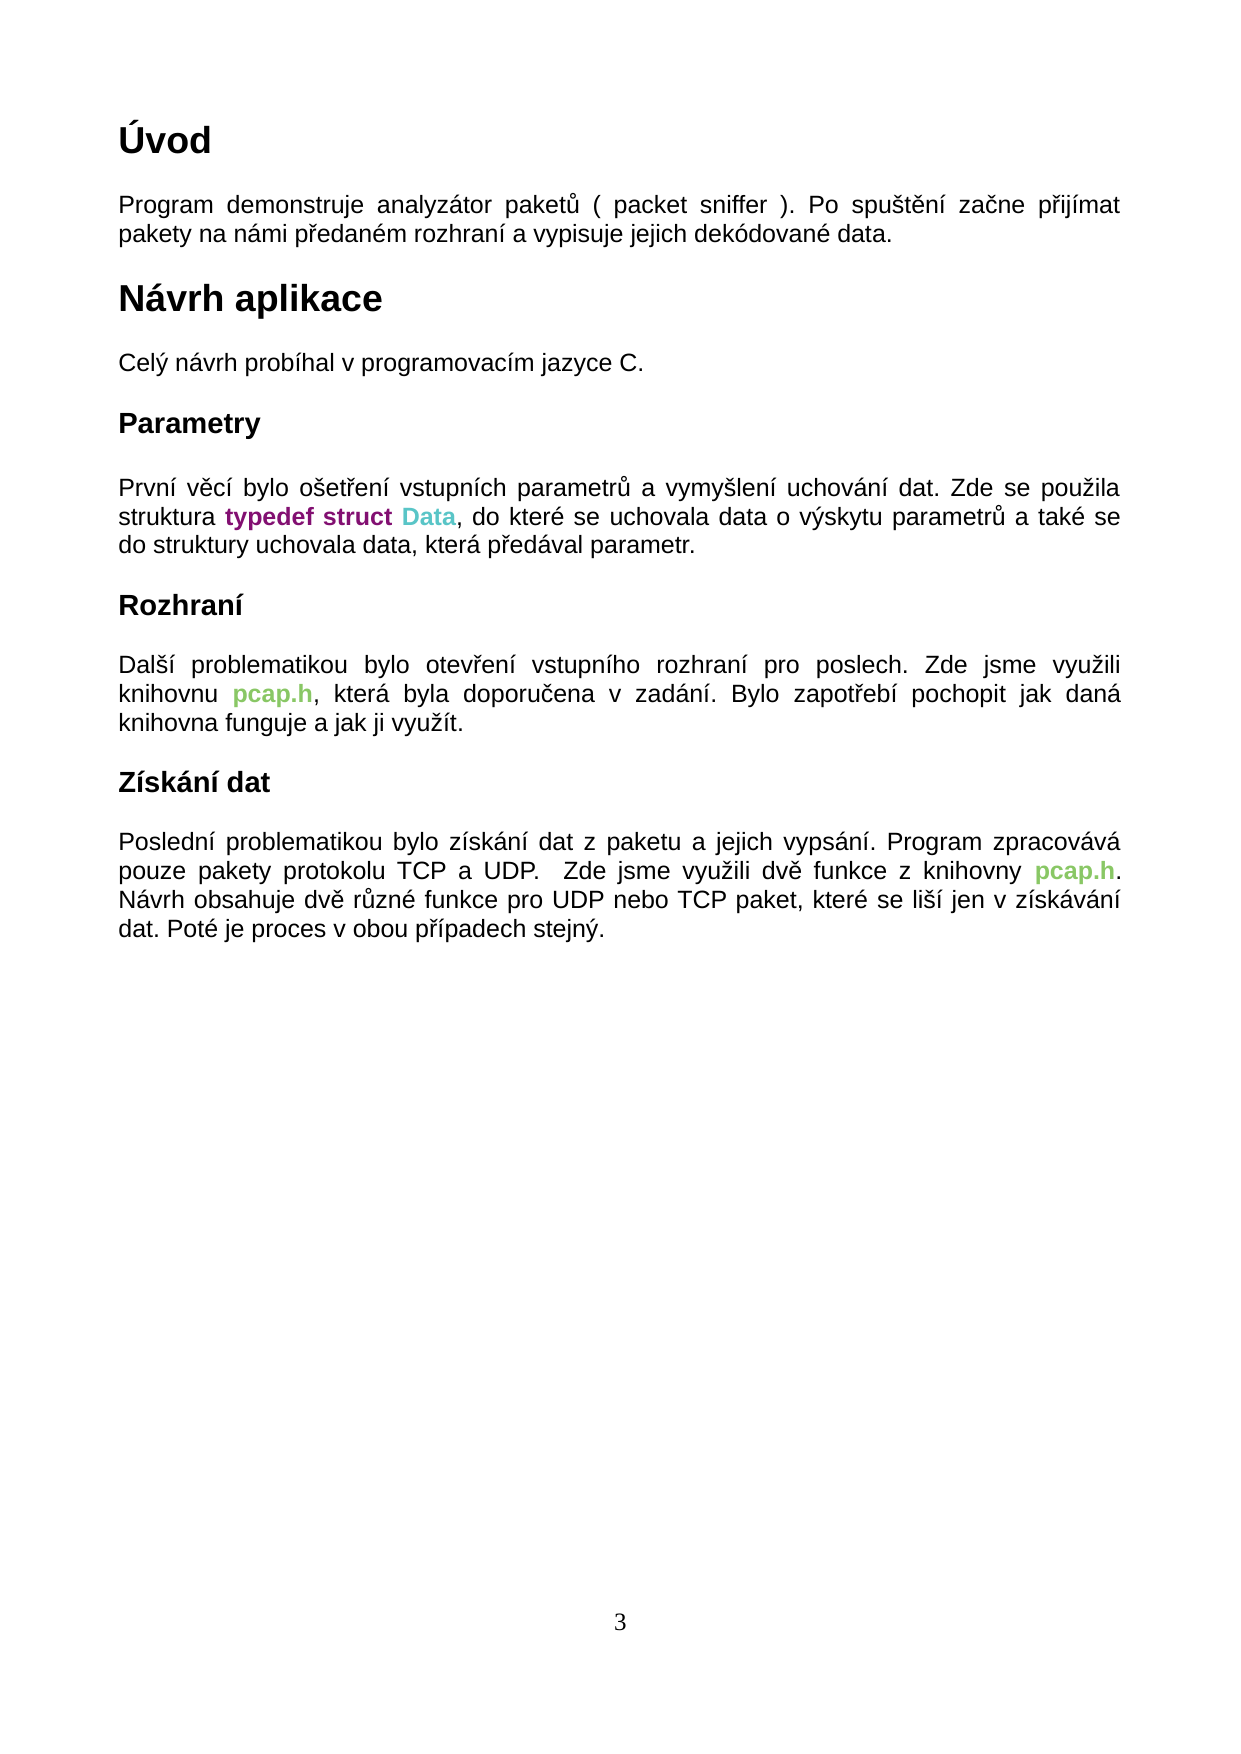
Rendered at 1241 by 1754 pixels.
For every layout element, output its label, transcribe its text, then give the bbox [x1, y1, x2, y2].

text Rozhraní [118, 588, 1122, 621]
text Parametry [118, 406, 1122, 439]
text Získání dat [118, 765, 1122, 798]
text Program demonstruje analyzátor paketů ( packet sniffer ). Po spuštění začne přijímat pakety na námi předaném rozhraní a vypisuje jejich dekódované data. [118, 190, 1122, 247]
text Úvod [118, 118, 1122, 161]
text První věcí bylo ošetření vstupních parametrů a vymyšlení uchování dat. Zde se použila struktura typedef struct Data, do které se uchovala data o výskytu parametrů a také se do struktury uchovala data, která předával parametr. [118, 473, 1122, 559]
text Celý návrh probíhal v programovacím jazyce C. [118, 348, 1122, 377]
text Další problematikou bylo otevření vstupního rozhraní pro poslech. Zde jsme využili knihovnu pcap.h, která byla doporučena v zadání. Bylo zapotřebí pochopit jak daná knihovna funguje a jak ji využít. [118, 650, 1122, 736]
text Návrh aplikace [118, 276, 1122, 319]
text Poslední problematikou bylo získání dat z paketu a jejich vypsání. Program zpracovává pouze pakety protokolu TCP a UDP. Zde jsme využili dvě funkce z knihovny pcap.h. Návrh obsahuje dvě různé funkce pro UDP nebo TCP paket, které se liší jen v získávání dat. Poté je proces v obou případech stejný. [118, 827, 1122, 942]
